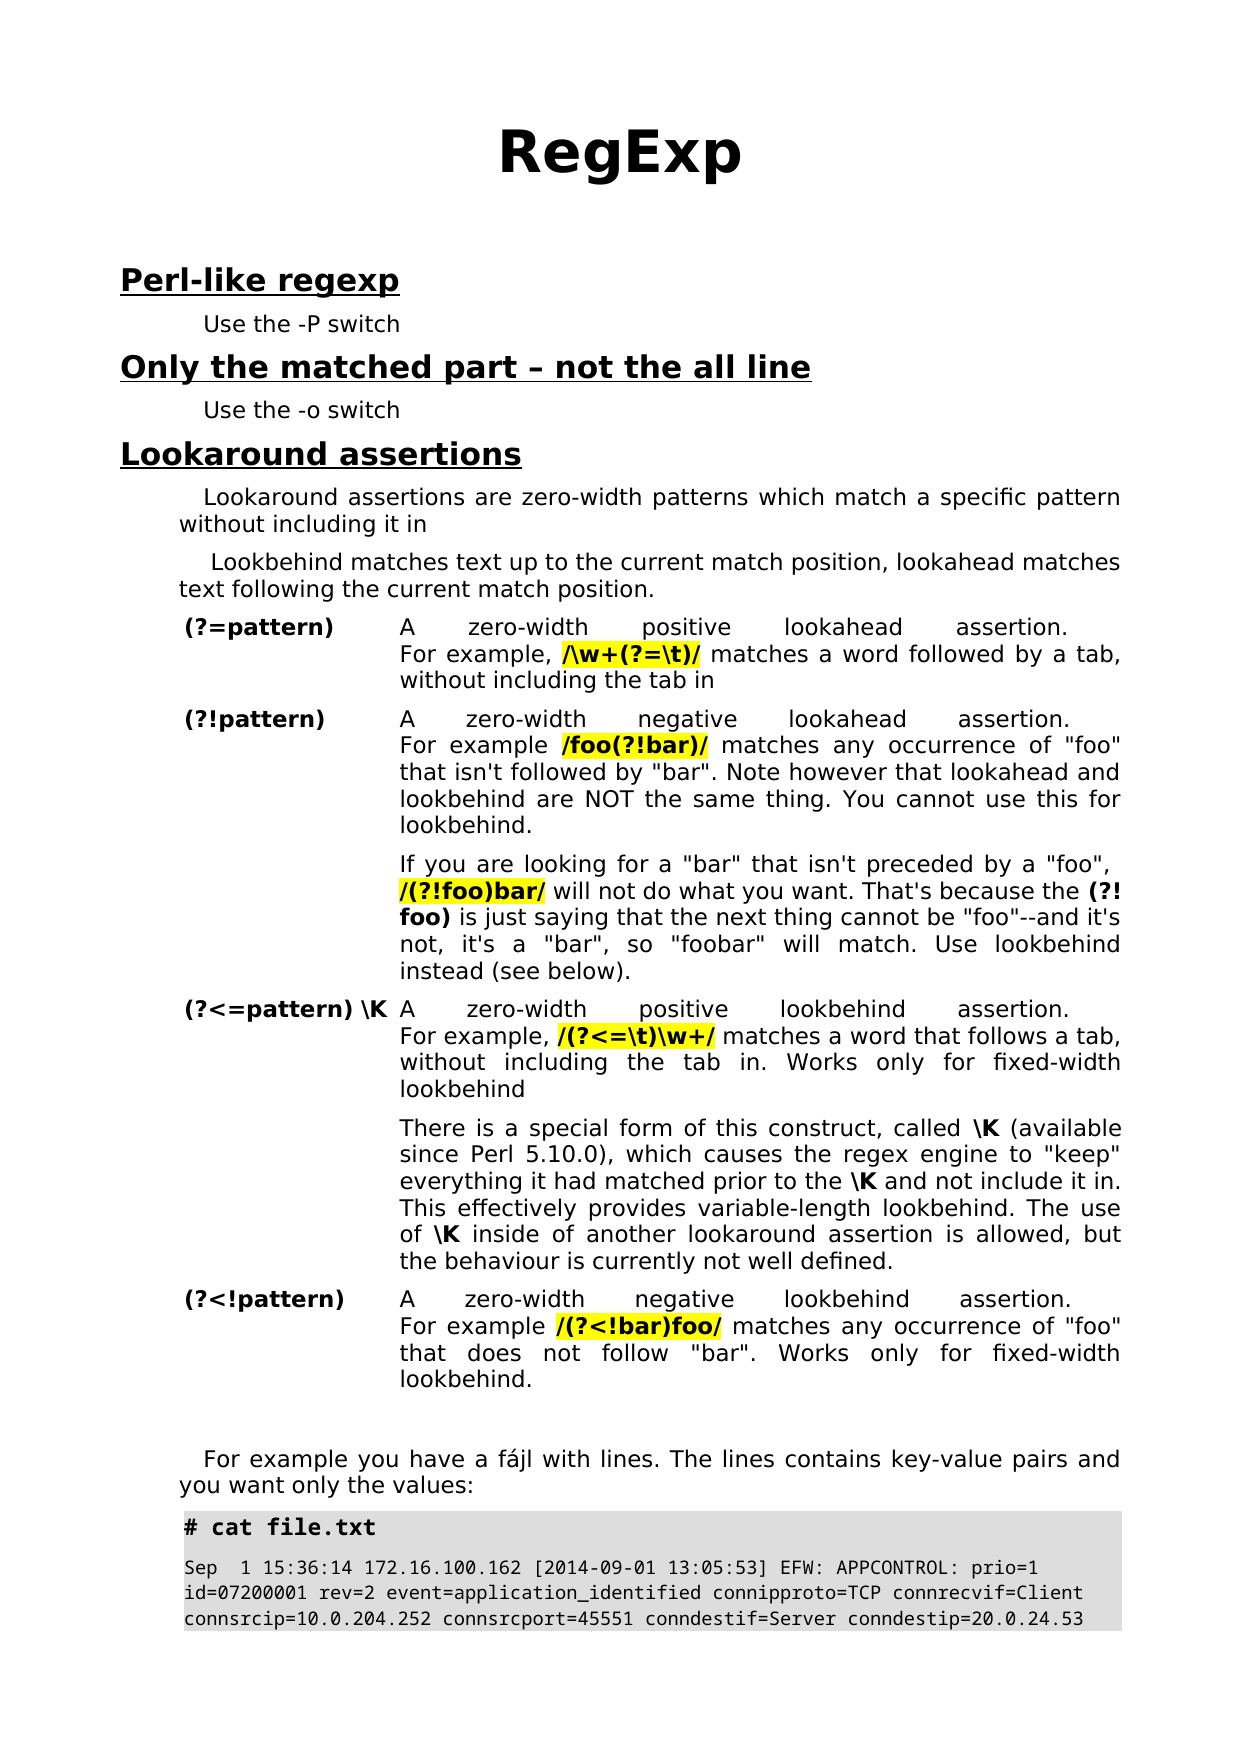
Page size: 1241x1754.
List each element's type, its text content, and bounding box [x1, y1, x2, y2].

text RegExp [118, 118, 1122, 186]
text Only the matched part – not the all line [120, 349, 1122, 386]
text (?!pattern) A zero-width negative lookahead assertion. For example /foo(?!bar)/ matches any occurrence of "foo" that isn't followed by "bar". Note however that lookahead and lookbehind are NOT the same thing. You cannot use this for lookbehind. [184, 706, 1122, 839]
text Lookbehind matches text up to the current match position, lookahead matches text following the current match position. [179, 549, 1122, 602]
text (?<=pattern) \K A zero-width positive lookbehind assertion. For example, /(?<=\t)\w+/ matches a word that follows a tab, without including the tab in. Works only for fixed-width lookbehind [184, 996, 1122, 1103]
text (?<!pattern) A zero-width negative lookbehind assertion. For example /(?<!bar)foo/ matches any occurrence of "foo" that does not follow "bar". Works only for fixed-width lookbehind. [184, 1286, 1122, 1393]
text For example you have a fájl with lines. The lines contains key-value pairs and you want only the values: [179, 1446, 1122, 1499]
text # cat file.txt [184, 1511, 1122, 1542]
text Use the -P switch [179, 311, 1122, 338]
text (?=pattern) A zero-width positive lookahead assertion. For example, /\w+(?=\t)/ matches a word followed by a tab, without including the tab in [184, 614, 1122, 694]
text Lookaround assertions [120, 436, 1122, 472]
text There is a special form of this construct, called \K (available since Perl 5.10.0), which causes the regex engine to "keep" everything it had matched prior to the \K and not include it in. This effectively provides variable-length lookbehind. The use of \K inside of another lookaround assertion is allowed, but the behaviour is currently not well defined. [399, 1115, 1122, 1275]
text Lookaround assertions are zero-width patterns which match a specific pattern without including it in [179, 484, 1122, 537]
text If you are looking for a "bar" that isn't preceded by a "foo", /(?!foo)bar/ will not do what you want. That's because the (?!foo) is just saying that the next thing cannot be "foo"--and it's not, it's a "bar", so "foobar" will match. Use lookbehind instead (see below). [399, 851, 1122, 984]
text Sep 1 15:36:14 172.16.100.162 [2014-09-01 13:05:53] EFW: APPCONTROL: prio=1 id=07200001 rev=2 event=application_identified connipproto=TCP connrecvif=Client connsrcip=10.0.204.252 connsrcport=45551 conndestif=Server conndestip=20.0.24.53 [184, 1554, 1122, 1631]
text Use the -o switch [179, 397, 1122, 424]
text Perl-like regexp [120, 263, 1122, 299]
